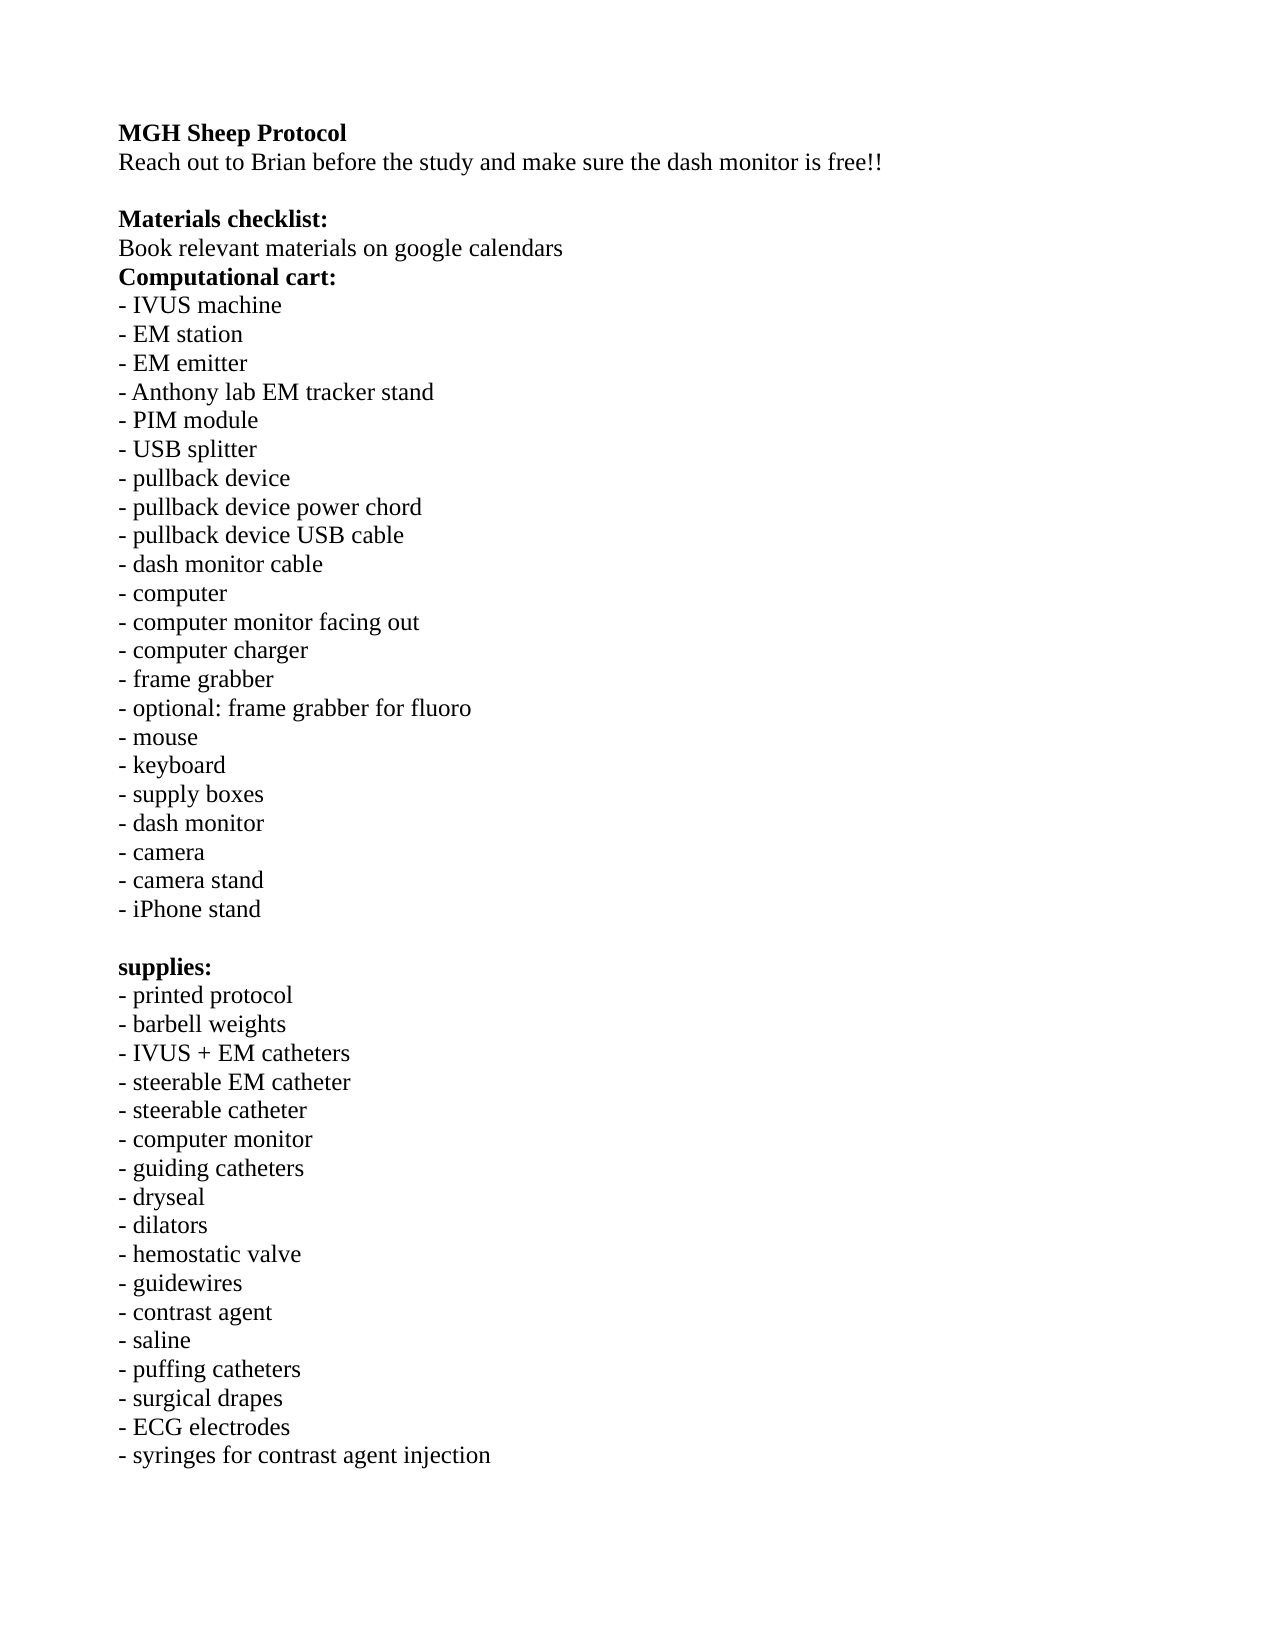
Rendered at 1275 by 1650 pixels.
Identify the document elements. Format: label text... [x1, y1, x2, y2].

text - optional: frame grabber for fluoro [118, 693, 1157, 722]
text - steerable catheter [118, 1096, 1157, 1124]
text - guiding catheters [118, 1153, 1157, 1182]
text - ECG electrodes [118, 1412, 1157, 1441]
text Reach out to Brian before the study and make sure the dash monitor is free!! [118, 147, 1157, 176]
text - pullback device [118, 463, 1157, 492]
text Computational cart: [118, 262, 1157, 291]
text - camera stand [118, 866, 1157, 894]
text - puffing catheters [118, 1354, 1157, 1383]
text - syringes for contrast agent injection [118, 1441, 1157, 1469]
text - keyboard [118, 751, 1157, 779]
text - mouse [118, 722, 1157, 751]
text - barbell weights [118, 1009, 1157, 1038]
text - dilators [118, 1211, 1157, 1239]
text - supply boxes [118, 779, 1157, 808]
text - saline [118, 1326, 1157, 1354]
text - dryseal [118, 1182, 1157, 1211]
text - iPhone stand [118, 894, 1157, 923]
text - camera [118, 837, 1157, 866]
text - steerable EM catheter [118, 1067, 1157, 1096]
text - dash monitor cable [118, 549, 1157, 578]
text - pullback device USB cable [118, 521, 1157, 549]
text - frame grabber [118, 664, 1157, 693]
text Materials checklist: [118, 204, 1157, 233]
text - surgical drapes [118, 1383, 1157, 1412]
text - computer [118, 578, 1157, 607]
text - printed protocol [118, 981, 1157, 1009]
text - guidewires [118, 1268, 1157, 1297]
text - EM emitter [118, 348, 1157, 377]
text supplies: [118, 952, 1157, 981]
text - dash monitor [118, 808, 1157, 837]
text Book relevant materials on google calendars [118, 233, 1157, 262]
text - computer monitor facing out [118, 607, 1157, 636]
text - pullback device power chord [118, 492, 1157, 521]
text - PIM module [118, 406, 1157, 434]
text - hemostatic valve [118, 1239, 1157, 1268]
text - IVUS machine [118, 291, 1157, 319]
text - computer charger [118, 636, 1157, 664]
text - USB splitter [118, 434, 1157, 463]
text - computer monitor [118, 1124, 1157, 1153]
text MGH Sheep Protocol [118, 118, 1157, 147]
text - contrast agent [118, 1297, 1157, 1326]
text - IVUS + EM catheters [118, 1038, 1157, 1067]
text - EM station [118, 319, 1157, 348]
text - Anthony lab EM tracker stand [118, 377, 1157, 406]
